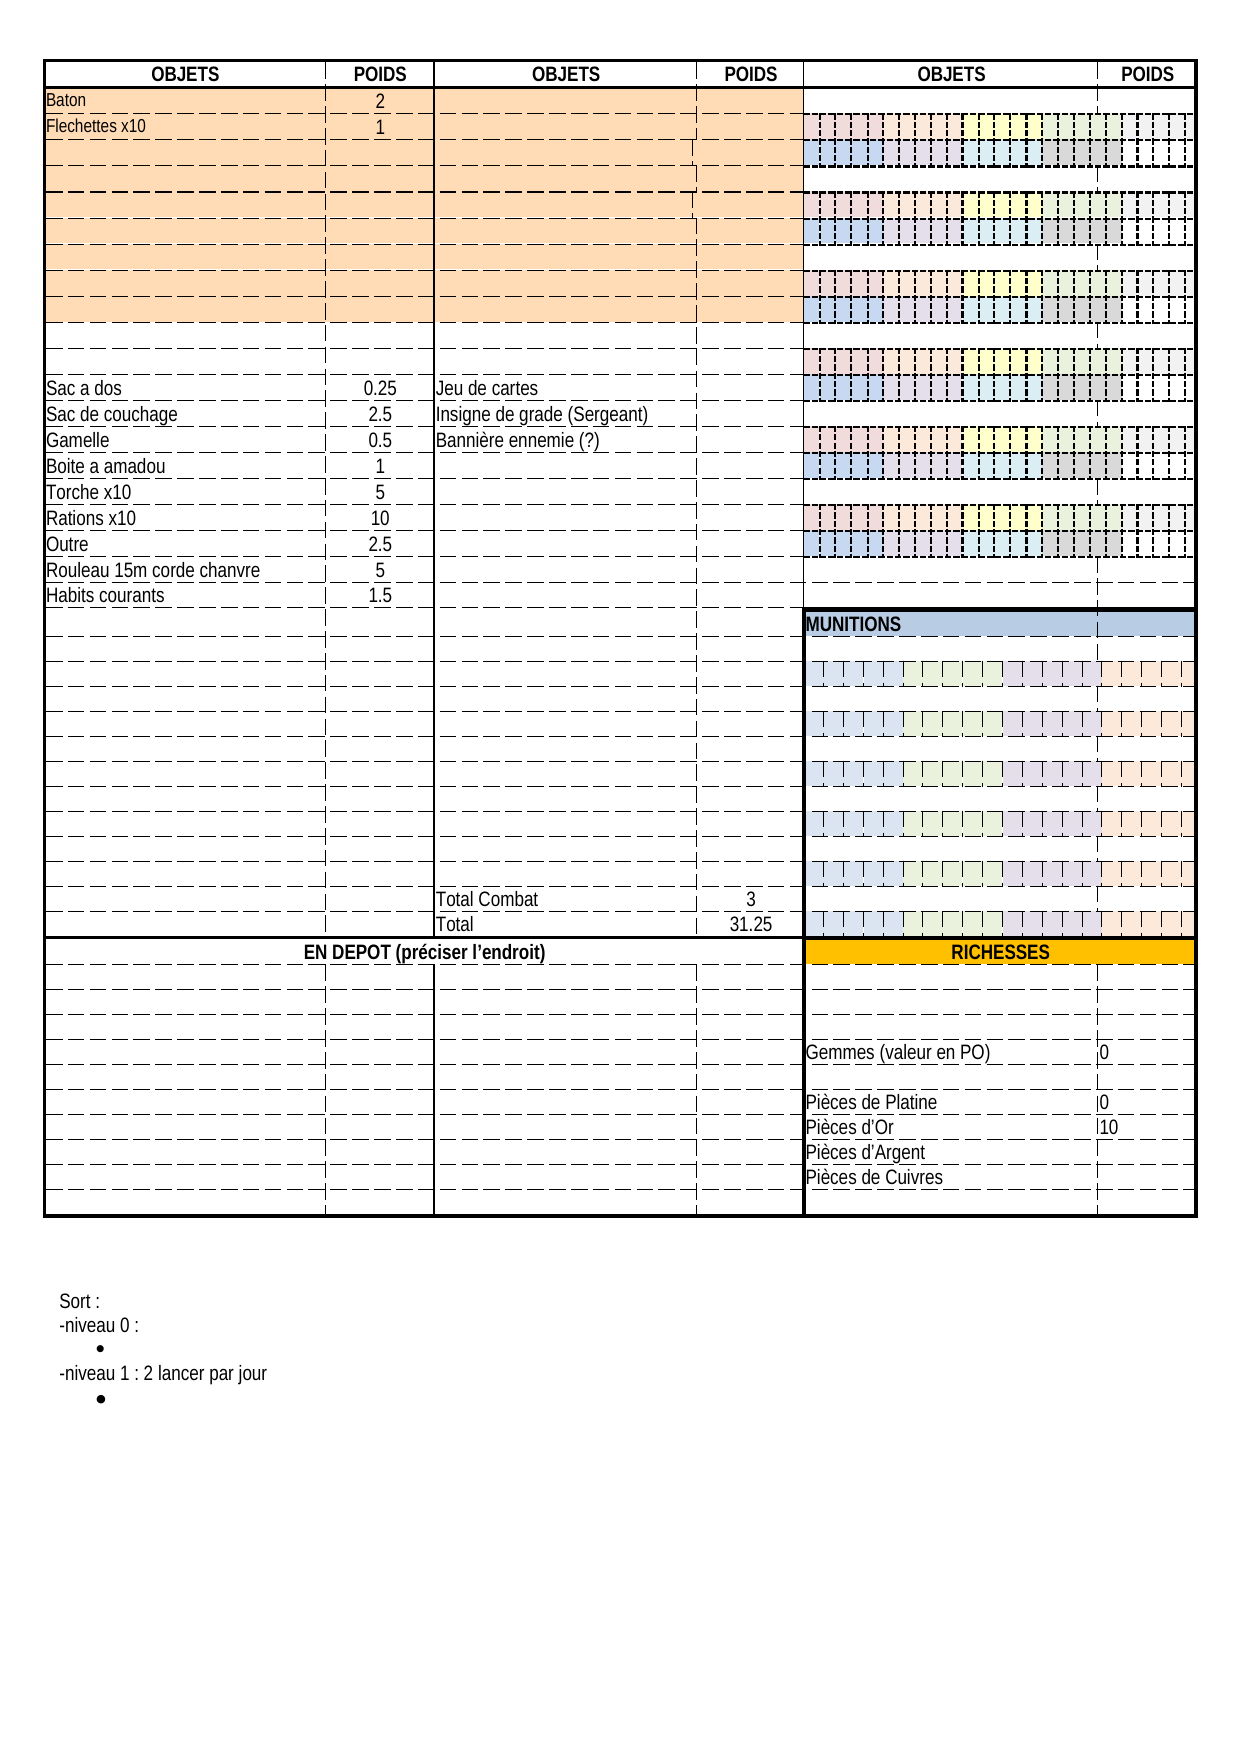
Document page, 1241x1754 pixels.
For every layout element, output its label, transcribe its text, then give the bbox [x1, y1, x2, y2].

table_cell [899, 218, 915, 243]
text -niveau 1 : 2 lancer par jour [59, 1361, 1181, 1385]
table_cell [1106, 348, 1122, 374]
table_cell [697, 1089, 802, 1114]
table_cell [1003, 661, 1022, 686]
table_cell [804, 113, 819, 139]
table_cell [1169, 504, 1185, 530]
table_cell [868, 296, 883, 322]
table_cell [899, 348, 915, 374]
table_cell [1122, 452, 1137, 478]
table_cell [1161, 661, 1181, 686]
table_cell [883, 530, 899, 556]
table_cell [325, 686, 433, 711]
table_cell [804, 348, 819, 374]
table_cell [697, 836, 802, 861]
table_cell 0.5 [325, 426, 433, 452]
table_cell Sac a dos [46, 374, 325, 400]
table_cell [1185, 452, 1194, 478]
table_cell [46, 1039, 325, 1064]
table_cell [1169, 452, 1185, 478]
table_cell [1102, 711, 1122, 736]
table_cell [1102, 661, 1122, 686]
table_cell [1042, 426, 1058, 452]
table_cell [806, 1014, 1098, 1039]
table_cell [1026, 139, 1042, 165]
table_cell [435, 1039, 697, 1064]
table_cell [46, 661, 325, 686]
table_cell [1185, 374, 1194, 400]
table_cell [994, 530, 1010, 556]
table_cell [947, 452, 962, 478]
table_cell [46, 964, 325, 989]
table_cell [835, 139, 851, 165]
table_cell [697, 636, 802, 661]
table_cell [1042, 139, 1058, 165]
table_cell [1026, 530, 1042, 556]
table_cell [903, 911, 923, 936]
table_cell [994, 296, 1010, 322]
table_cell [325, 296, 433, 322]
table_cell [824, 861, 843, 886]
table_cell [947, 374, 962, 400]
table_cell [1082, 861, 1102, 886]
table_cell [915, 296, 931, 322]
table_cell [697, 530, 803, 556]
table_cell [697, 786, 802, 811]
table_cell [46, 1114, 325, 1139]
table_cell [843, 711, 863, 736]
table_cell [843, 761, 863, 786]
table_cell [1042, 861, 1062, 886]
table_cell [46, 1189, 325, 1214]
table_cell [435, 1189, 697, 1214]
table_cell [883, 661, 903, 686]
table_cell [1090, 191, 1106, 217]
table_cell [931, 530, 947, 556]
table_cell [947, 348, 962, 374]
table_cell [994, 139, 1010, 165]
table_cell [1010, 296, 1026, 322]
table_cell [915, 218, 931, 243]
table_cell [46, 1089, 325, 1114]
table_cell [931, 191, 947, 217]
table_cell [806, 686, 1098, 711]
table_cell [883, 191, 899, 217]
table_cell [994, 270, 1010, 296]
table_cell [864, 861, 883, 886]
table_cell [806, 1189, 1098, 1214]
table_cell [963, 218, 979, 243]
table_cell [435, 1164, 697, 1189]
table_cell [1062, 911, 1082, 936]
table_cell [804, 478, 1098, 504]
table_cell MUNITIONS [806, 612, 1098, 636]
table_cell [1102, 761, 1122, 786]
table_cell [851, 452, 868, 478]
table_cell [435, 478, 697, 504]
table_cell [851, 296, 868, 322]
table_cell [1138, 139, 1153, 165]
table_cell [883, 296, 899, 322]
table_cell [963, 426, 979, 452]
table_cell [325, 1014, 433, 1039]
table_cell [435, 244, 697, 269]
table_cell [835, 191, 851, 217]
table_cell [806, 886, 1098, 911]
table_cell [883, 270, 899, 296]
table_cell [947, 504, 962, 530]
table_cell [899, 296, 915, 322]
table_cell [1098, 478, 1194, 504]
table_cell Torche x10 [46, 478, 325, 504]
table_cell [1003, 911, 1022, 936]
table_cell [1181, 661, 1194, 686]
table_cell [46, 322, 325, 348]
table_cell [1098, 244, 1194, 269]
table_cell [806, 1064, 1098, 1089]
table_cell [804, 244, 1098, 269]
table_cell 1 [325, 452, 433, 478]
table_cell [899, 504, 915, 530]
table_cell [435, 139, 693, 165]
table_cell [435, 861, 697, 886]
table_cell [1042, 296, 1058, 322]
table_cell [843, 811, 863, 836]
table_cell [435, 1114, 697, 1139]
table_cell [835, 270, 851, 296]
table_cell [435, 296, 697, 322]
table_cell [820, 530, 835, 556]
table_cell [1010, 113, 1026, 139]
table_cell [697, 1114, 802, 1139]
table_cell [1074, 348, 1090, 374]
table_cell [994, 113, 1010, 139]
table_cell [1062, 811, 1082, 836]
table_cell [843, 661, 863, 686]
table_cell [1122, 811, 1141, 836]
table_cell [1122, 530, 1137, 556]
table_cell [868, 348, 883, 374]
table_cell [943, 861, 962, 886]
table_cell [806, 836, 1098, 861]
table_cell [1153, 296, 1169, 322]
table_cell [1003, 861, 1022, 886]
table_cell [1058, 530, 1074, 556]
table_cell [851, 139, 868, 165]
table_header OBJETS [804, 62, 1098, 86]
table_cell [963, 711, 983, 736]
table_cell [806, 786, 1098, 811]
table_cell [1185, 296, 1194, 322]
table_cell [1042, 504, 1058, 530]
table_cell [1106, 530, 1122, 556]
table_cell [868, 374, 883, 400]
table_cell [1026, 426, 1042, 452]
table_cell [1138, 270, 1153, 296]
table_cell [697, 582, 803, 607]
table_cell 1 [325, 113, 433, 139]
table_cell [1181, 811, 1194, 836]
table_cell [435, 711, 697, 736]
table_cell [1141, 761, 1161, 786]
table_cell [325, 1189, 433, 1214]
table_cell [1106, 504, 1122, 530]
table_cell [824, 761, 843, 786]
table_cell [1098, 89, 1194, 113]
table_cell [1042, 191, 1058, 217]
table_cell [804, 400, 1098, 426]
table_cell [979, 530, 994, 556]
table_cell [435, 191, 693, 217]
table_cell [1098, 556, 1194, 582]
table_cell [1153, 426, 1169, 452]
table_cell 0.25 [325, 374, 433, 400]
table_cell [943, 911, 962, 936]
table_cell [46, 836, 325, 861]
table_cell [923, 911, 943, 936]
table_cell [46, 1064, 325, 1089]
table_cell [1161, 711, 1181, 736]
table_cell [1098, 1064, 1194, 1089]
table_cell [1169, 374, 1185, 400]
table_cell [697, 244, 803, 269]
table_cell [806, 661, 824, 686]
table_cell [899, 374, 915, 400]
table_cell [806, 861, 824, 886]
table_cell [1042, 911, 1062, 936]
table_cell [1098, 582, 1194, 607]
table_cell [947, 426, 962, 452]
table_cell [979, 296, 994, 322]
table_cell [963, 861, 983, 886]
table_cell [979, 426, 994, 452]
table_cell [931, 504, 947, 530]
text Sort : [59, 1289, 1181, 1313]
table_cell [1122, 191, 1137, 217]
table_cell [1058, 139, 1074, 165]
table_header POIDS [1098, 62, 1194, 86]
table_cell [697, 322, 803, 348]
table_cell [435, 661, 697, 686]
table_cell Habits courants [46, 582, 325, 607]
table_cell [325, 191, 433, 217]
table_cell [804, 191, 819, 217]
table_cell [1042, 530, 1058, 556]
table_cell [1185, 191, 1194, 217]
table_cell [804, 374, 819, 400]
table_cell [883, 348, 899, 374]
table_cell Gamelle [46, 426, 325, 452]
table_cell [947, 218, 962, 243]
table_cell [1074, 452, 1090, 478]
table_cell [983, 911, 1002, 936]
table_cell [1169, 530, 1185, 556]
table_cell [697, 270, 803, 296]
table_cell [1098, 636, 1194, 661]
table_cell [697, 964, 802, 989]
table_cell [325, 636, 433, 661]
table_cell [899, 452, 915, 478]
table_cell [1058, 348, 1074, 374]
table_cell [820, 296, 835, 322]
table_cell [1090, 374, 1106, 400]
table_cell [804, 452, 819, 478]
table_cell [983, 811, 1002, 836]
table_cell [1090, 530, 1106, 556]
table_cell [1153, 374, 1169, 400]
table_cell [697, 811, 802, 836]
table_cell [963, 139, 979, 165]
table_cell [325, 736, 433, 761]
table_cell [994, 191, 1010, 217]
table_cell [824, 811, 843, 836]
table_cell [1026, 348, 1042, 374]
table_cell [931, 348, 947, 374]
table_header OBJETS [435, 62, 697, 86]
table_cell [864, 761, 883, 786]
table_cell RICHESSES [806, 940, 1194, 964]
table_cell [1098, 612, 1194, 636]
table_cell [1058, 113, 1074, 139]
table_cell [325, 786, 433, 811]
table_cell [1022, 911, 1042, 936]
table_cell [979, 452, 994, 478]
table_cell [851, 426, 868, 452]
table_cell [693, 139, 803, 165]
table_cell [903, 761, 923, 786]
table_cell [1022, 661, 1042, 686]
table_cell [1074, 270, 1090, 296]
table_cell [697, 861, 802, 886]
table_cell [1098, 989, 1194, 1014]
table_cell [868, 504, 883, 530]
table_cell [1003, 711, 1022, 736]
table_cell [1138, 296, 1153, 322]
table_cell [883, 426, 899, 452]
table_cell [1122, 139, 1137, 165]
table_cell [804, 530, 819, 556]
table_cell [435, 270, 697, 296]
table_cell [435, 686, 697, 711]
table_cell [806, 911, 824, 936]
table_cell [1122, 426, 1137, 452]
table_cell [1122, 348, 1137, 374]
table_cell [883, 861, 903, 886]
table_cell [883, 139, 899, 165]
table_cell [820, 426, 835, 452]
table_cell [851, 374, 868, 400]
table_cell [1090, 296, 1106, 322]
table_cell [1022, 811, 1042, 836]
table_cell [931, 139, 947, 165]
table_cell EN DEPOT (préciser l’endroit) [46, 939, 802, 964]
table_cell [435, 348, 697, 374]
table_cell [820, 113, 835, 139]
table_cell [1122, 761, 1141, 786]
table_cell [1138, 348, 1153, 374]
table_cell [843, 911, 863, 936]
table_cell [1010, 452, 1026, 478]
table_cell [1106, 139, 1122, 165]
table_cell [1026, 452, 1042, 478]
table_cell [1090, 504, 1106, 530]
table_cell [931, 426, 947, 452]
table_cell Bannière ennemie (?) [435, 426, 697, 452]
table_cell [1153, 113, 1169, 139]
table_cell 3 [697, 886, 802, 911]
table_cell [1141, 861, 1161, 886]
table_cell [1010, 218, 1026, 243]
table_cell [46, 786, 325, 811]
table_cell [931, 270, 947, 296]
table_cell [994, 218, 1010, 243]
table_cell [868, 530, 883, 556]
table_cell [325, 811, 433, 836]
table_cell [1169, 113, 1185, 139]
table_cell [931, 374, 947, 400]
table_cell [46, 296, 325, 322]
table_cell [963, 296, 979, 322]
table_cell [1098, 322, 1194, 348]
table_cell [697, 218, 803, 243]
table_cell [46, 218, 325, 243]
table_cell [1185, 218, 1194, 243]
table_cell [1074, 426, 1090, 452]
table_cell [46, 139, 325, 165]
table_cell [325, 1139, 433, 1164]
table_cell [325, 761, 433, 786]
table_cell [835, 374, 851, 400]
table_cell [903, 811, 923, 836]
table_cell [1153, 191, 1169, 217]
table_cell [1185, 139, 1194, 165]
table_cell [868, 191, 883, 217]
table_cell [325, 1114, 433, 1139]
table_cell [851, 113, 868, 139]
table_cell [325, 218, 433, 243]
table_cell [851, 504, 868, 530]
table_cell [824, 661, 843, 686]
table_cell [1161, 861, 1181, 886]
table_cell [804, 139, 819, 165]
table_cell [820, 374, 835, 400]
table_cell [325, 1064, 433, 1089]
table_cell [1153, 348, 1169, 374]
table_cell [963, 191, 979, 217]
table_cell [1106, 113, 1122, 139]
table_cell [435, 636, 697, 661]
table_cell [325, 165, 433, 191]
table_cell Sac de couchage [46, 400, 325, 426]
table_cell [435, 989, 697, 1014]
table_cell [1098, 964, 1194, 989]
table_cell [46, 270, 325, 296]
table_cell Boite a amadou [46, 452, 325, 478]
table_cell [804, 504, 819, 530]
table_cell [994, 452, 1010, 478]
table_cell [979, 218, 994, 243]
table_cell [1141, 661, 1161, 686]
table_cell [923, 861, 943, 886]
table_cell [1153, 504, 1169, 530]
table_cell [983, 761, 1002, 786]
table_cell [325, 886, 433, 911]
table_cell [923, 661, 943, 686]
table_cell Rouleau 15m corde chanvre [46, 556, 325, 582]
table_cell [325, 348, 433, 374]
table_cell [325, 989, 433, 1014]
table_cell [864, 661, 883, 686]
table_cell Jeu de cartes [435, 374, 697, 400]
table_cell [915, 452, 931, 478]
table_cell [1082, 811, 1102, 836]
table_cell [325, 244, 433, 269]
table_cell [843, 861, 863, 886]
table_cell [883, 811, 903, 836]
table_cell [1122, 711, 1141, 736]
table_cell [979, 113, 994, 139]
table_cell [820, 218, 835, 243]
table_cell [1058, 504, 1074, 530]
table_cell [697, 989, 802, 1014]
table_cell [851, 348, 868, 374]
table_cell [835, 530, 851, 556]
table_cell [435, 1014, 697, 1039]
table_cell [435, 530, 697, 556]
table_cell [325, 270, 433, 296]
table_cell [435, 504, 697, 530]
table_cell [915, 426, 931, 452]
table_cell [1153, 139, 1169, 165]
table_cell [697, 165, 803, 191]
table_cell [947, 270, 962, 296]
table_cell Flechettes x10 [46, 113, 325, 139]
table_cell [915, 191, 931, 217]
table_cell [1169, 191, 1185, 217]
table_cell Baton [46, 89, 325, 113]
table_cell [435, 218, 697, 243]
table_cell [1169, 218, 1185, 243]
table_cell [46, 244, 325, 269]
table_cell Pièces d’Argent [806, 1139, 1098, 1164]
table_cell [325, 661, 433, 686]
table_cell [325, 911, 433, 936]
table_cell [1022, 861, 1042, 886]
table_cell [1153, 218, 1169, 243]
table_cell [804, 556, 1098, 582]
table_cell [1090, 348, 1106, 374]
table_cell [923, 761, 943, 786]
table_cell [1042, 711, 1062, 736]
table_cell [1122, 911, 1141, 936]
table_cell [325, 711, 433, 736]
table_cell [693, 191, 803, 217]
table_cell [1106, 218, 1122, 243]
table_cell [943, 761, 962, 786]
table_cell [1169, 270, 1185, 296]
table_cell [883, 911, 903, 936]
table_cell [697, 89, 803, 113]
table_cell [325, 1039, 433, 1064]
table_cell [1090, 113, 1106, 139]
table_cell [697, 296, 803, 322]
table_cell [1141, 911, 1161, 936]
table_cell [1122, 861, 1141, 886]
table_cell 5 [325, 478, 433, 504]
table_cell [1169, 139, 1185, 165]
table_cell [806, 736, 1098, 761]
table_cell [983, 861, 1002, 886]
table_cell [1042, 270, 1058, 296]
table_cell [435, 607, 697, 636]
table_cell [325, 607, 433, 636]
table_cell [1090, 139, 1106, 165]
table_header POIDS [325, 62, 433, 86]
table_cell [963, 911, 983, 936]
table_cell [1010, 139, 1026, 165]
table_cell [947, 530, 962, 556]
table_cell [820, 452, 835, 478]
table_cell 5 [325, 556, 433, 582]
table_cell [697, 348, 803, 374]
table_cell [903, 661, 923, 686]
table_cell [806, 964, 1098, 989]
table_cell [1042, 348, 1058, 374]
table_cell [435, 836, 697, 861]
table_cell [835, 504, 851, 530]
table_cell [1074, 139, 1090, 165]
table_cell [1022, 711, 1042, 736]
table_cell [868, 113, 883, 139]
table_cell [979, 191, 994, 217]
table_cell [697, 761, 802, 786]
table_cell [1138, 530, 1153, 556]
table_cell [697, 1164, 802, 1189]
table_cell [46, 1014, 325, 1039]
table_cell [804, 296, 819, 322]
table_cell [1042, 218, 1058, 243]
table_cell [435, 1139, 697, 1164]
table_cell [979, 270, 994, 296]
table_cell [1026, 504, 1042, 530]
table_cell [943, 661, 962, 686]
table_cell [903, 861, 923, 886]
table_cell [883, 504, 899, 530]
table_cell [435, 113, 697, 139]
table_cell 2.5 [325, 530, 433, 556]
table_cell [1185, 270, 1194, 296]
table_cell [1074, 191, 1090, 217]
table_cell [915, 348, 931, 374]
table_cell [868, 452, 883, 478]
table_cell [1074, 218, 1090, 243]
table_cell [1122, 374, 1137, 400]
table_cell [1106, 452, 1122, 478]
table_cell [899, 530, 915, 556]
table_cell [851, 191, 868, 217]
table_cell [1185, 530, 1194, 556]
table_cell 2.5 [325, 400, 433, 426]
table_cell [1122, 113, 1137, 139]
table_cell [697, 661, 802, 686]
table_cell [1042, 113, 1058, 139]
table_cell [820, 348, 835, 374]
table_cell [1169, 426, 1185, 452]
table_cell [1185, 426, 1194, 452]
table_cell [1026, 113, 1042, 139]
table_cell [931, 296, 947, 322]
table_cell [435, 452, 697, 478]
table_cell [1141, 811, 1161, 836]
table_cell [804, 165, 1098, 191]
table_cell [435, 1064, 697, 1089]
table_cell [46, 607, 325, 636]
table_cell [697, 1189, 802, 1214]
table_cell [1062, 761, 1082, 786]
table_cell [1010, 374, 1026, 400]
table_cell [1098, 786, 1194, 811]
text -niveau 0 : [59, 1313, 1181, 1337]
table_cell [963, 530, 979, 556]
table_cell [1106, 374, 1122, 400]
table_cell [963, 270, 979, 296]
table_cell [1106, 270, 1122, 296]
table_cell [963, 374, 979, 400]
table_cell Outre [46, 530, 325, 556]
table_cell [1138, 191, 1153, 217]
table_cell [868, 218, 883, 243]
table_cell [1022, 761, 1042, 786]
table_cell [883, 761, 903, 786]
table_cell [1153, 530, 1169, 556]
table_cell [1138, 504, 1153, 530]
table_cell [947, 191, 962, 217]
table_cell [943, 711, 962, 736]
table_cell [697, 556, 803, 582]
table_cell [835, 113, 851, 139]
table_cell [835, 426, 851, 452]
table_cell [804, 322, 1098, 348]
table_cell [46, 761, 325, 786]
table_cell [697, 1039, 802, 1064]
table_cell [1122, 296, 1137, 322]
table_cell [804, 270, 819, 296]
table_cell [1102, 911, 1122, 936]
table_cell [1169, 348, 1185, 374]
table_cell [697, 686, 802, 711]
table_cell [1138, 426, 1153, 452]
table_cell [46, 989, 325, 1014]
table_cell [883, 711, 903, 736]
table_cell [899, 270, 915, 296]
table_cell [963, 348, 979, 374]
table_cell [979, 504, 994, 530]
table_cell [851, 530, 868, 556]
table_cell [1082, 661, 1102, 686]
table_cell [1161, 811, 1181, 836]
table_cell [1003, 811, 1022, 836]
table_cell [1153, 270, 1169, 296]
table_cell [915, 530, 931, 556]
table_cell [864, 711, 883, 736]
table_cell [864, 811, 883, 836]
table_cell [1010, 530, 1026, 556]
table_cell [835, 452, 851, 478]
table_cell [325, 861, 433, 886]
table_cell [1042, 811, 1062, 836]
table_cell [835, 296, 851, 322]
table_cell [1161, 911, 1181, 936]
table_cell [325, 964, 433, 989]
table_cell [947, 113, 962, 139]
table_cell [435, 89, 697, 113]
table_cell [864, 911, 883, 936]
table_cell [1058, 270, 1074, 296]
table_cell [1082, 911, 1102, 936]
table_cell [899, 139, 915, 165]
table_cell [915, 374, 931, 400]
table_cell [1010, 504, 1026, 530]
table_cell [806, 811, 824, 836]
table_cell [325, 322, 433, 348]
table_cell [851, 218, 868, 243]
table_cell [435, 165, 697, 191]
table_cell [979, 348, 994, 374]
table_cell Total Combat [435, 886, 697, 911]
table_cell [1042, 452, 1058, 478]
table_cell [46, 686, 325, 711]
table_cell [903, 711, 923, 736]
table_cell [1098, 886, 1194, 911]
table_cell [1058, 452, 1074, 478]
table_cell [1082, 761, 1102, 786]
table_cell [994, 348, 1010, 374]
table_header POIDS [697, 62, 803, 86]
table_cell [963, 113, 979, 139]
table_cell [820, 504, 835, 530]
table_cell [915, 504, 931, 530]
table_cell [1026, 374, 1042, 400]
table_cell [1003, 761, 1022, 786]
table_cell [963, 761, 983, 786]
table_cell [915, 113, 931, 139]
table_cell [851, 270, 868, 296]
table_cell [1098, 1164, 1194, 1189]
table_cell [1098, 686, 1194, 711]
table_cell [697, 452, 803, 478]
table_cell [435, 786, 697, 811]
table_cell [915, 270, 931, 296]
table_cell [1042, 661, 1062, 686]
table_cell [1138, 452, 1153, 478]
table_cell [325, 1164, 433, 1189]
table_cell [983, 711, 1002, 736]
table_cell [46, 711, 325, 736]
table_cell [1181, 911, 1194, 936]
table_cell [835, 218, 851, 243]
table_cell [46, 1139, 325, 1164]
table_cell [325, 139, 433, 165]
table_cell [1058, 296, 1074, 322]
table_cell [915, 139, 931, 165]
table_cell [1122, 270, 1137, 296]
table_cell [1102, 811, 1122, 836]
table_cell [435, 811, 697, 836]
table_cell [1098, 165, 1194, 191]
table_cell 10 [1098, 1114, 1194, 1139]
table_cell [994, 504, 1010, 530]
table_cell [835, 348, 851, 374]
table_cell [947, 296, 962, 322]
table_cell [824, 711, 843, 736]
table_cell [1181, 861, 1194, 886]
table_cell [1185, 504, 1194, 530]
table_cell [46, 861, 325, 886]
table_cell [804, 426, 819, 452]
table_cell [1106, 191, 1122, 217]
table_cell [697, 374, 803, 400]
table_cell Rations x10 [46, 504, 325, 530]
table_cell 0 [1098, 1089, 1194, 1114]
table_cell [923, 811, 943, 836]
table_cell [1098, 1139, 1194, 1164]
table_cell [1090, 452, 1106, 478]
table_cell 24 [697, 911, 802, 936]
table_cell [46, 348, 325, 374]
table_cell [1122, 661, 1141, 686]
table_cell [994, 426, 1010, 452]
table_cell [435, 582, 697, 607]
table_cell [868, 139, 883, 165]
table_cell [697, 478, 803, 504]
table_cell [1098, 400, 1194, 426]
table_cell [963, 811, 983, 836]
table_cell [806, 761, 824, 786]
table_cell [923, 711, 943, 736]
table_cell [1058, 218, 1074, 243]
table_cell [1098, 1189, 1194, 1214]
table_cell [1153, 452, 1169, 478]
table_cell [1026, 270, 1042, 296]
table_cell 0 [1098, 1039, 1194, 1064]
table_cell [868, 270, 883, 296]
table_cell [435, 964, 697, 989]
table_cell [325, 836, 433, 861]
table_cell [697, 400, 803, 426]
table_cell Gemmes (valeur en PO) [806, 1039, 1098, 1064]
table_cell [899, 113, 915, 139]
table_cell [899, 426, 915, 452]
table_cell [1058, 374, 1074, 400]
table_cell [820, 270, 835, 296]
table_cell [883, 218, 899, 243]
table_cell [804, 582, 1098, 607]
table_cell [947, 139, 962, 165]
table_cell [931, 113, 947, 139]
table_cell [1098, 1014, 1194, 1039]
table_cell Insigne de grade (Sergeant) [435, 400, 697, 426]
table_cell [1090, 270, 1106, 296]
table_cell [943, 811, 962, 836]
table_cell [697, 736, 802, 761]
table_cell [46, 736, 325, 761]
table_cell [435, 556, 697, 582]
table_cell [1026, 191, 1042, 217]
table_cell [1090, 218, 1106, 243]
table_cell [697, 504, 803, 530]
table_cell [820, 139, 835, 165]
table_cell [435, 1089, 697, 1114]
table_cell [804, 218, 819, 243]
table_cell [983, 661, 1002, 686]
table_cell [1010, 270, 1026, 296]
table_cell [883, 374, 899, 400]
table_cell [1098, 836, 1194, 861]
table_cell [820, 191, 835, 217]
table_cell [806, 989, 1098, 1014]
table_cell [1185, 348, 1194, 374]
table_cell [697, 426, 803, 452]
table_cell [1122, 218, 1137, 243]
table_cell [806, 636, 1098, 661]
table_cell [325, 1089, 433, 1114]
table_cell [1010, 348, 1026, 374]
table_cell [1122, 504, 1137, 530]
table_cell [1090, 426, 1106, 452]
table_cell [804, 89, 1098, 113]
table_cell [1074, 504, 1090, 530]
table_cell 2 [325, 89, 433, 113]
table_cell [697, 711, 802, 736]
table_cell [1042, 374, 1058, 400]
table_cell Total [435, 911, 697, 936]
table_cell [46, 886, 325, 911]
table_cell [899, 191, 915, 217]
table_cell [868, 426, 883, 452]
table_cell [979, 139, 994, 165]
table_cell Pièces de Cuivres [806, 1164, 1098, 1189]
table_cell [1181, 761, 1194, 786]
table_cell [435, 736, 697, 761]
table_cell [46, 811, 325, 836]
table_cell [1169, 296, 1185, 322]
table_cell [1138, 374, 1153, 400]
table_cell [883, 452, 899, 478]
table_cell [1138, 218, 1153, 243]
table_cell [1010, 191, 1026, 217]
table_cell [1058, 191, 1074, 217]
table_cell [1181, 711, 1194, 736]
table_cell [1102, 861, 1122, 886]
table_cell [46, 636, 325, 661]
table_cell [963, 504, 979, 530]
table_cell [1074, 296, 1090, 322]
table_cell [697, 1064, 802, 1089]
table_cell [1042, 761, 1062, 786]
table_cell [1074, 530, 1090, 556]
table_cell [697, 1014, 802, 1039]
table_cell [435, 761, 697, 786]
table_cell [46, 1164, 325, 1189]
table_cell [806, 711, 824, 736]
table_cell [435, 322, 697, 348]
table_cell [1161, 761, 1181, 786]
table_cell [1141, 711, 1161, 736]
table_cell [931, 452, 947, 478]
table_cell Pièces de Platine [806, 1089, 1098, 1114]
table_cell [979, 374, 994, 400]
table_cell [1074, 113, 1090, 139]
table_cell [1062, 861, 1082, 886]
table_header OBJETS [46, 62, 325, 86]
table_cell [1026, 218, 1042, 243]
table_cell [46, 911, 325, 936]
table_cell [1074, 374, 1090, 400]
table_cell [1098, 736, 1194, 761]
table_cell [883, 113, 899, 139]
table_cell [1106, 426, 1122, 452]
table_cell [931, 218, 947, 243]
table_cell [1106, 296, 1122, 322]
table_cell 1.5 [325, 582, 433, 607]
table_cell [46, 191, 325, 217]
table_cell [1058, 426, 1074, 452]
table_cell [994, 374, 1010, 400]
table_cell [697, 607, 802, 636]
table_cell Pièces d’Or [806, 1114, 1098, 1139]
table_cell [1026, 296, 1042, 322]
table_cell [697, 1139, 802, 1164]
table_cell [963, 452, 979, 478]
table_cell [1082, 711, 1102, 736]
table_cell [1138, 113, 1153, 139]
table_cell 10 [325, 504, 433, 530]
table_cell [824, 911, 843, 936]
table_cell [1010, 426, 1026, 452]
table_cell [1185, 113, 1194, 139]
table_cell [46, 165, 325, 191]
table_cell [1062, 711, 1082, 736]
table_cell [963, 661, 983, 686]
table_cell [1062, 661, 1082, 686]
table_cell [697, 113, 803, 139]
